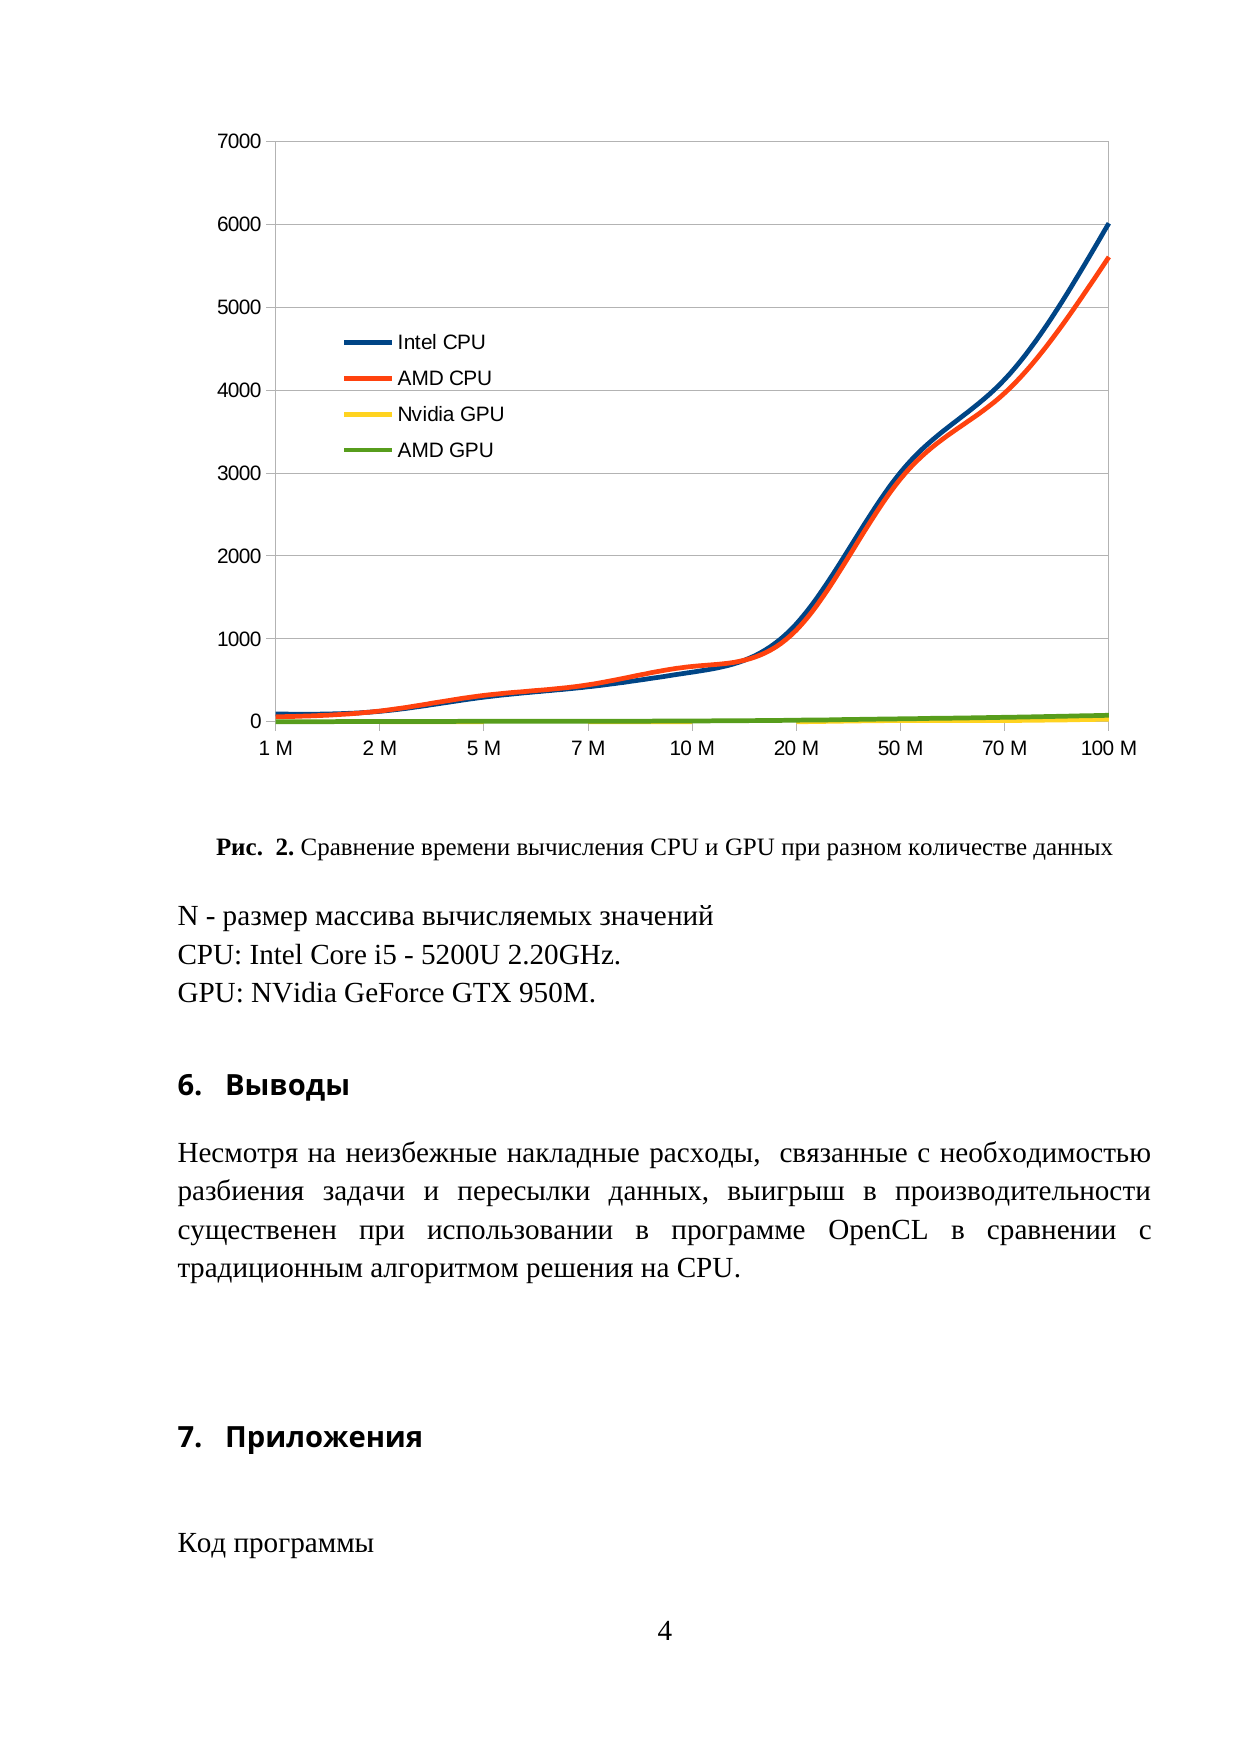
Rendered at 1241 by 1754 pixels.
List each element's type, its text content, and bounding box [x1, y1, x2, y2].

text Код программы [177, 1525, 1152, 1559]
text CPU: Intel Core i5 - 5200U 2.20GHz. [177, 937, 1152, 971]
text GPU: NVidia GeForce GTX 950M. [177, 976, 1152, 1009]
text Рис. 2. Сравнение времени вычисления CPU и GPU при разном количестве данных [177, 832, 1152, 861]
subtitle 7. Приложения [177, 1416, 1152, 1456]
text Несмотря на неизбежные накладные расходы, связанные с необходимостью разбиения задачи и пересылки данных, выигрыш в производительности существенен при использовании в программе OpenCL в сравнении с традиционным алгоритмом решения на CPU. [177, 1135, 1152, 1284]
subtitle 6. Выводы [177, 1064, 1152, 1104]
text N - размер массива вычисляемых значений [177, 898, 1152, 932]
